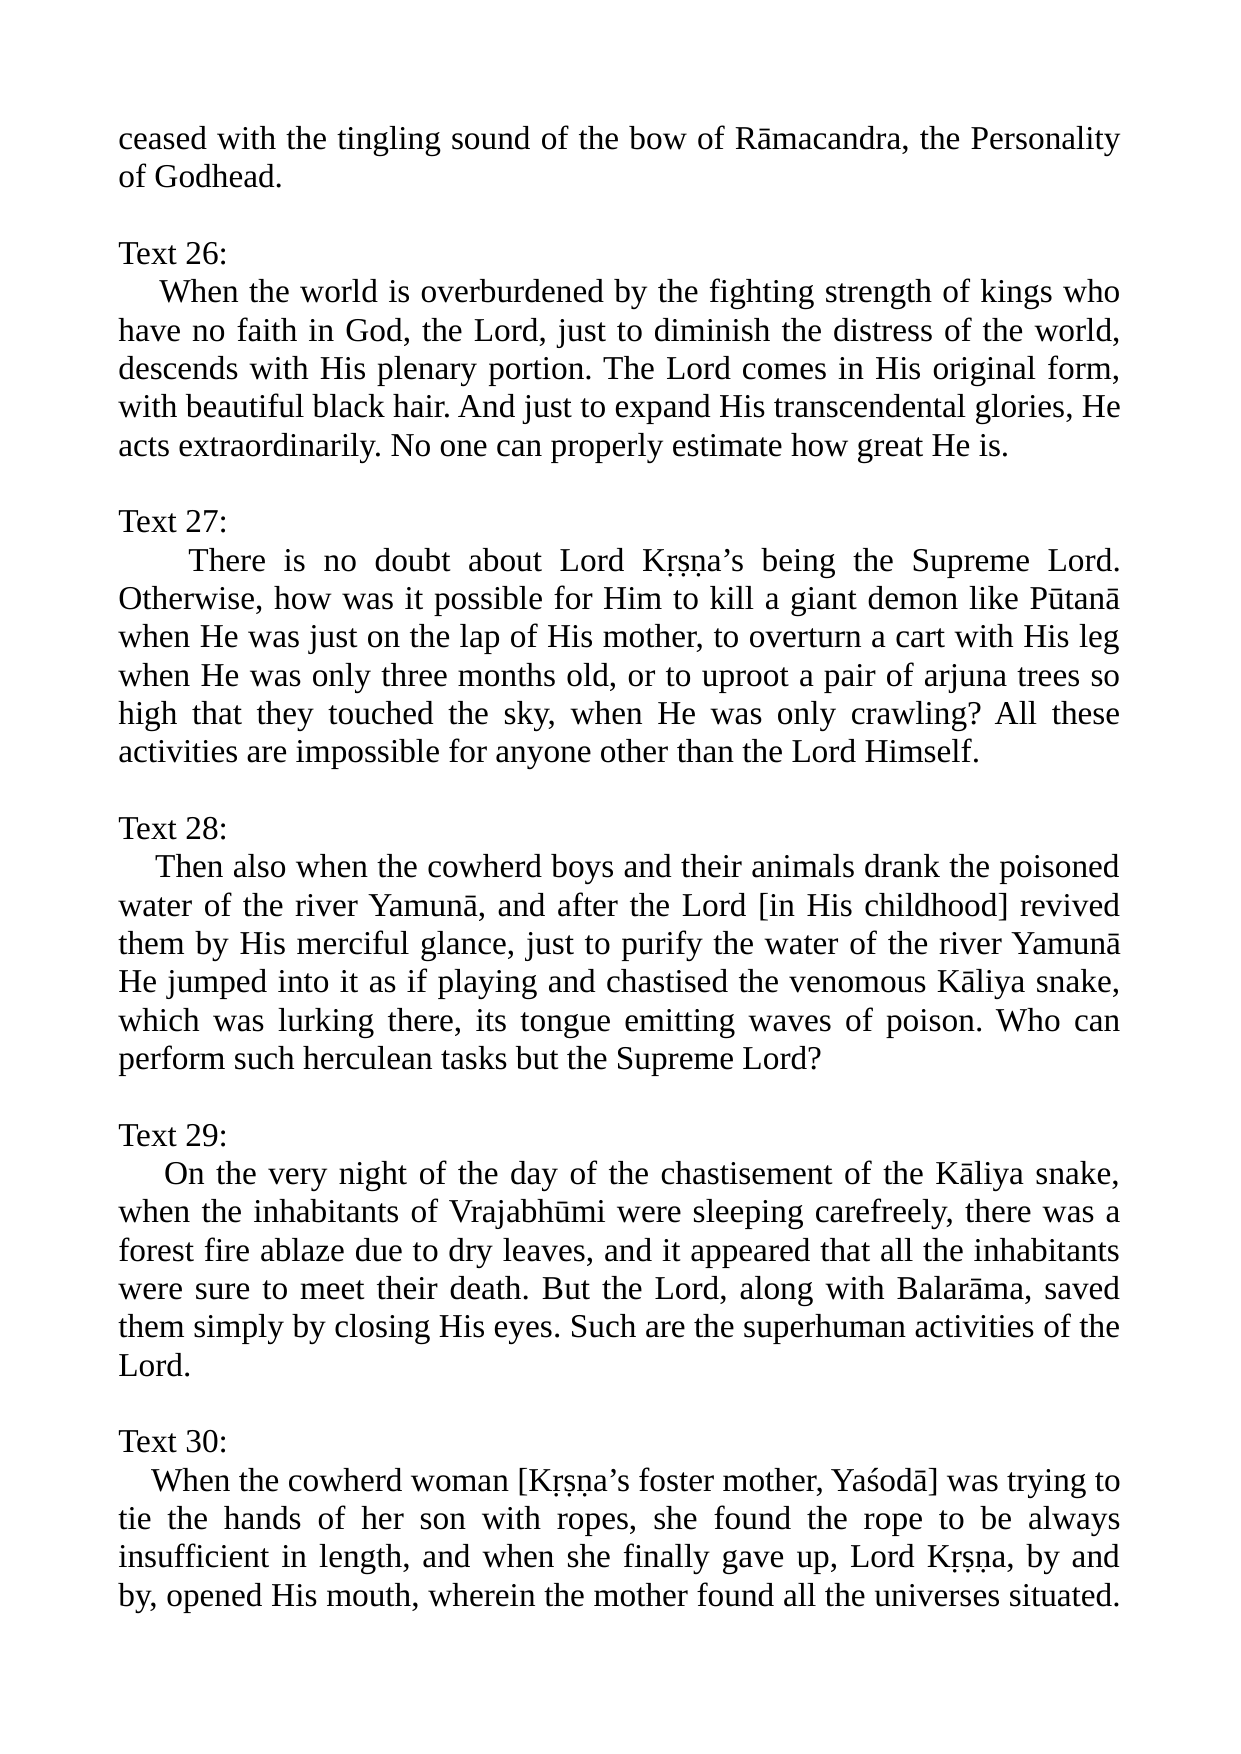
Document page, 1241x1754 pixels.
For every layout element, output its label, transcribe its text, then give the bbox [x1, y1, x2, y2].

text Text 30: [118, 1421, 1122, 1460]
text Text 28: [118, 808, 1122, 846]
text Text 29: [118, 1115, 1122, 1153]
text Text 26: [118, 233, 1122, 271]
text There is no doubt about Lord Kṛṣṇa’s being the Supreme Lord. Otherwise, how was it possible for Him to kill a giant demon like Pūtanā when He was just on the lap of His mother, to overturn a cart with His leg when He was only three months old, or to uproot a pair of arjuna trees so high that they touched the sky, when He was only crawling? All these activities are impossible for anyone other than the Lord Himself. [118, 540, 1122, 770]
text When the cowherd woman [Kṛṣṇa’s foster mother, Yaśodā] was trying to tie the hands of her son with ropes, she found the rope to be always insufficient in length, and when she finally gave up, Lord Kṛṣṇa, by and by, opened His mouth, wherein the mother found all the universes situated. [118, 1460, 1122, 1613]
text On the very night of the day of the chastisement of the Kāliya snake, when the inhabitants of Vrajabhūmi were sleeping carefreely, there was a forest fire ablaze due to dry leaves, and it appeared that all the inhabitants were sure to meet their death. But the Lord, along with Balarāma, saved them simply by closing His eyes. Such are the superhuman activities of the Lord. [118, 1153, 1122, 1383]
text Then also when the cowherd boys and their animals drank the poisoned water of the river Yamunā, and after the Lord [in His childhood] revived them by His merciful glance, just to purify the water of the river Yamunā He jumped into it as if playing and chastised the venomous Kāliya snake, which was lurking there, its tongue emitting waves of poison. Who can perform such herculean tasks but the Supreme Lord? [118, 846, 1122, 1076]
text ceased with the tingling sound of the bow of Rāmacandra, the Personality of Godhead. [118, 118, 1122, 195]
text Text 27: [118, 501, 1122, 540]
text When the world is overburdened by the fighting strength of kings who have no faith in God, the Lord, just to diminish the distress of the world, descends with His plenary portion. The Lord comes in His original form, with beautiful black hair. And just to expand His transcendental glories, He acts extraordinarily. No one can properly estimate how great He is. [118, 271, 1122, 463]
